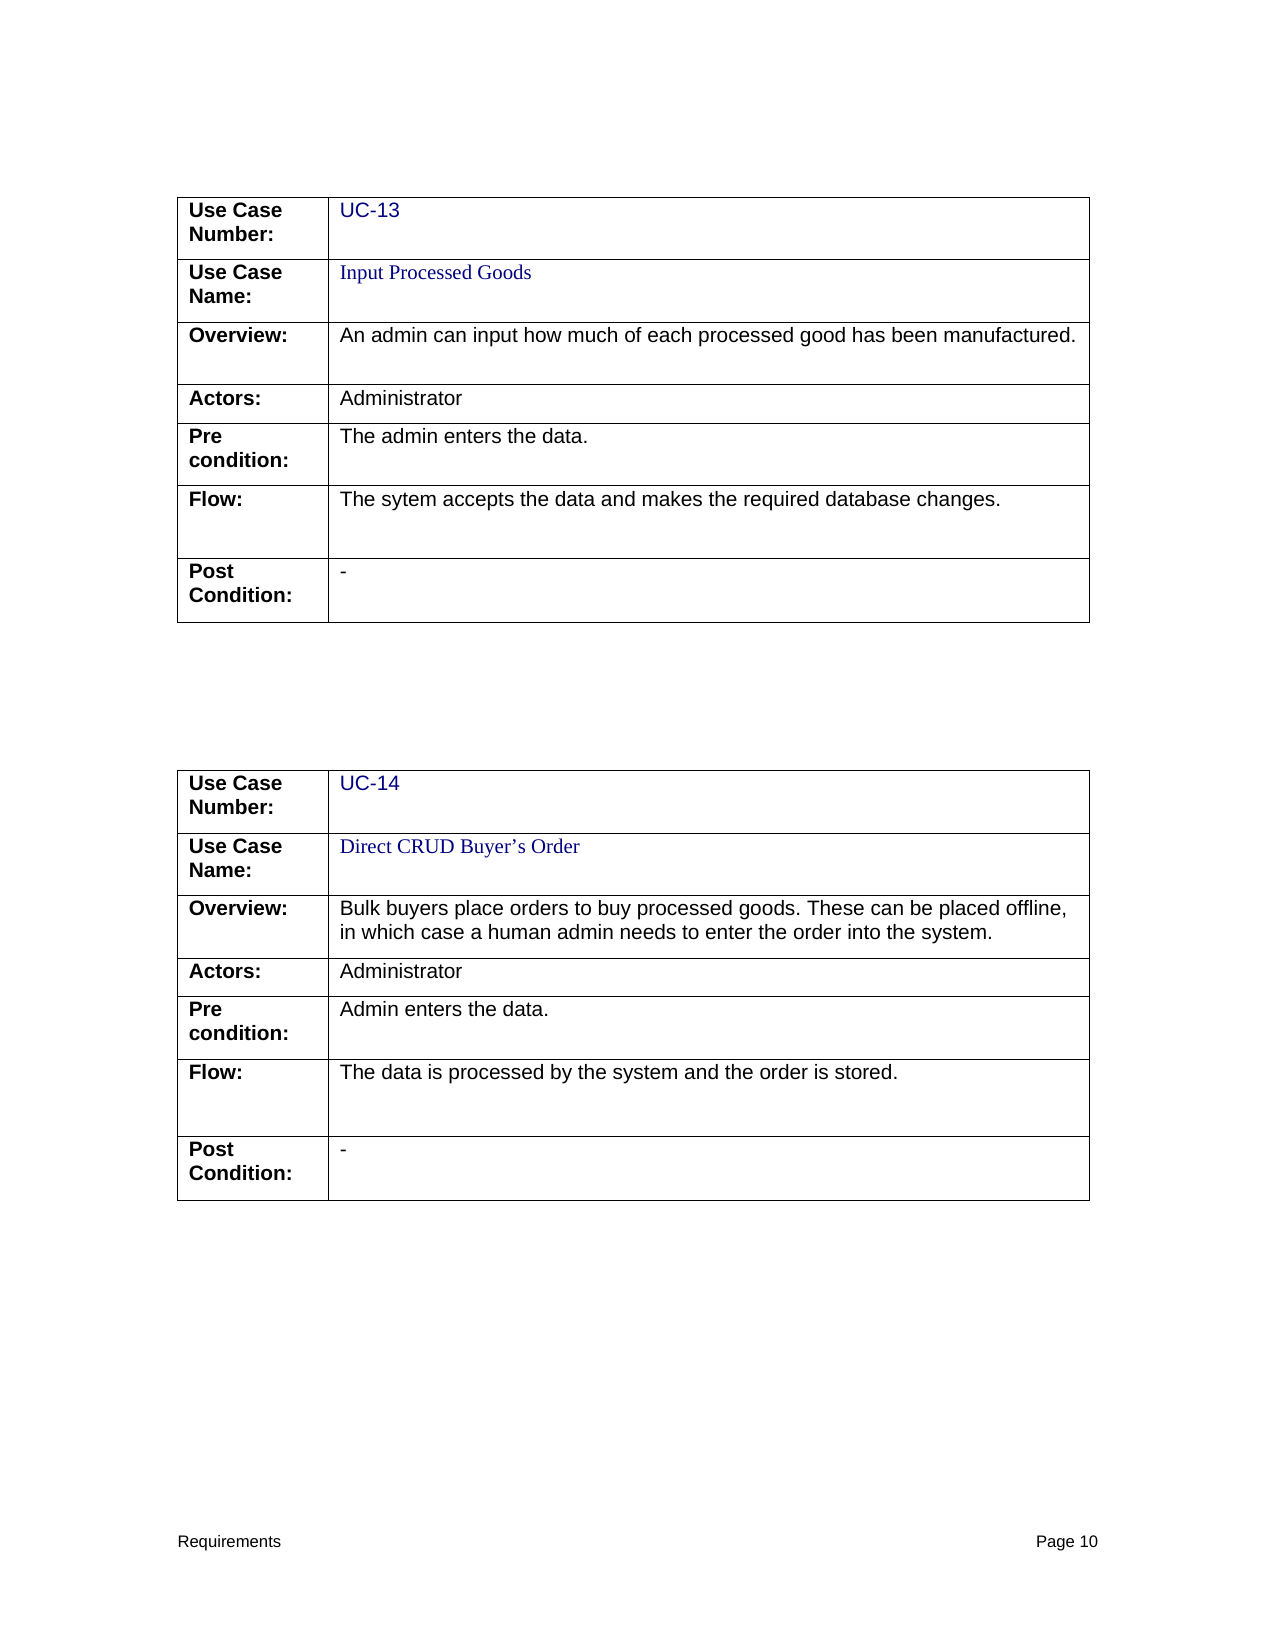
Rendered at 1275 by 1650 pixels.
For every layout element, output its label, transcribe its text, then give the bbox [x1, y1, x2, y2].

table_header Use Case Number: [178, 771, 328, 833]
table_cell Administrator [329, 959, 1089, 996]
table_cell The sytem accepts the data and makes the required database changes. [329, 486, 1089, 557]
table_cell Post Condition: [178, 559, 328, 622]
table_cell Use Case Name: [178, 834, 328, 895]
table_cell Input Processed Goods [329, 260, 1089, 322]
table_header Use Case Number: [178, 198, 328, 259]
table_cell An admin can input how much of each processed good has been manufactured. [329, 323, 1089, 384]
table_header UC-13 [329, 198, 1089, 259]
table_cell Administrator [329, 385, 1089, 423]
table_cell - [329, 559, 1089, 622]
table_cell Direct CRUD Buyer’s Order [329, 834, 1089, 895]
table_cell Overview: [178, 323, 328, 384]
table_cell - [329, 1137, 1089, 1200]
table_cell Admin enters the data. [329, 997, 1089, 1059]
table_cell Post Condition: [178, 1137, 328, 1200]
table_cell The admin enters the data. [329, 424, 1089, 485]
table_cell Overview: [178, 896, 328, 958]
table_cell Actors: [178, 959, 328, 996]
table_cell Actors: [178, 385, 328, 423]
table_cell Pre condition: [178, 997, 328, 1059]
table_cell Bulk buyers place orders to buy processed goods. These can be placed offline, in which case a human admin needs to enter the order into the system. [329, 896, 1089, 958]
table_header UC-14 [329, 771, 1089, 833]
table_cell The data is processed by the system and the order is stored. [329, 1060, 1089, 1136]
table_cell Use Case Name: [178, 260, 328, 322]
table_cell Flow: [178, 1060, 328, 1136]
table_cell Flow: [178, 486, 328, 557]
table_cell Pre condition: [178, 424, 328, 485]
